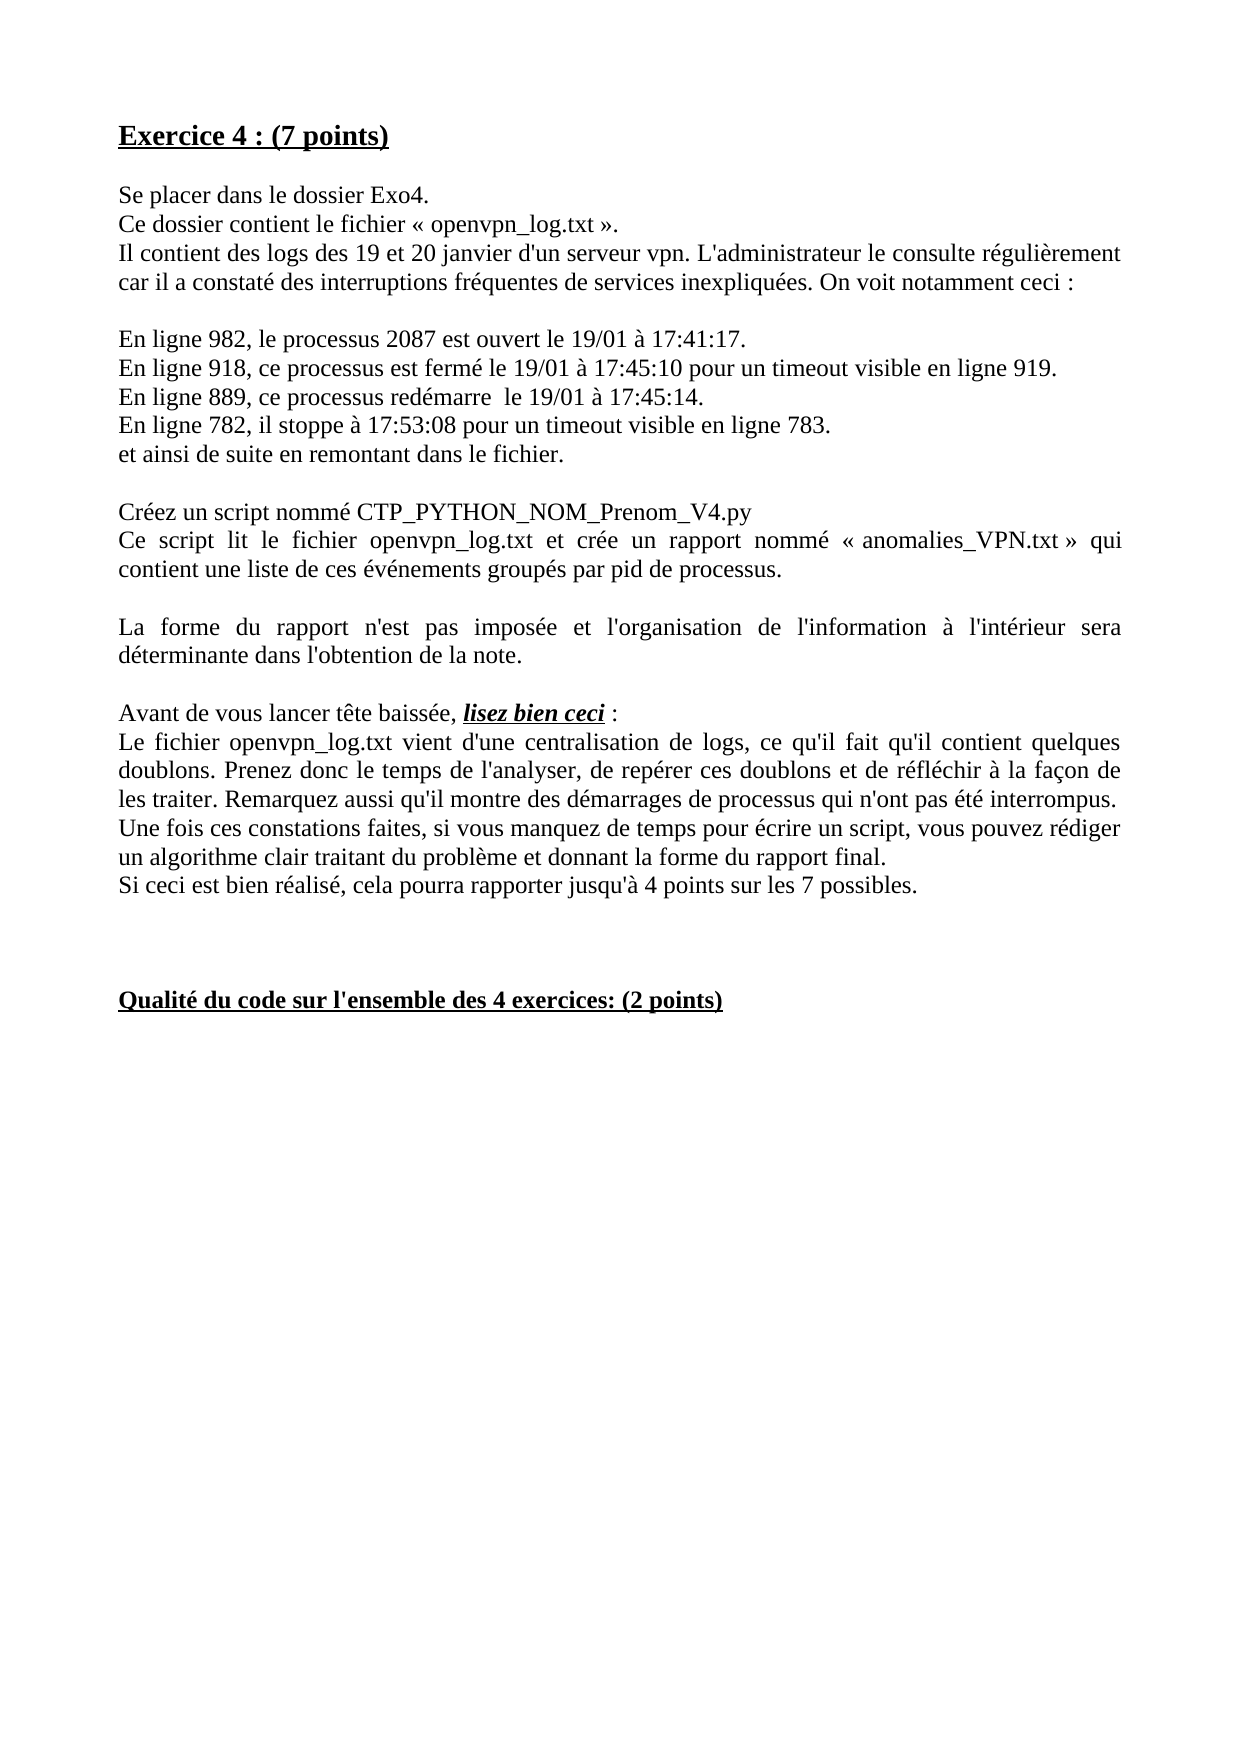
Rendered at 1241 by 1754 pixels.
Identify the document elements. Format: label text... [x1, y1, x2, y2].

text Exercice 4 : (7 points) [118, 118, 1122, 152]
text Se placer dans le dossier Exo4. [118, 180, 1122, 209]
text Il contient des logs des 19 et 20 janvier d'un serveur vpn. L'administrateur le consulte régulièrement car il a constaté des interruptions fréquentes de services inexpliquées. On voit notamment ceci : [118, 238, 1122, 295]
text et ainsi de suite en remontant dans le fichier. [118, 439, 1122, 468]
text Le fichier openvpn_log.txt vient d'une centralisation de logs, ce qu'il fait qu'il contient quelques doublons. Prenez donc le temps de l'analyser, de repérer ces doublons et de réfléchir à la façon de les traiter. Remarquez aussi qu'il montre des démarrages de processus qui n'ont pas été interrompus. [118, 727, 1122, 813]
text En ligne 982, le processus 2087 est ouvert le 19/01 à 17:41:17. [118, 324, 1122, 353]
text Une fois ces constations faites, si vous manquez de temps pour écrire un script, vous pouvez rédiger un algorithme clair traitant du problème et donnant la forme du rapport final. [118, 813, 1122, 870]
text Ce script lit le fichier openvpn_log.txt et crée un rapport nommé « anomalies_VPN.txt » qui contient une liste de ces événements groupés par pid de processus. [118, 525, 1122, 583]
text La forme du rapport n'est pas imposée et l'organisation de l'information à l'intérieur sera déterminante dans l'obtention de la note. [118, 612, 1122, 669]
text Qualité du code sur l'ensemble des 4 exercices: (2 points) [118, 985, 1122, 1014]
text En ligne 918, ce processus est fermé le 19/01 à 17:45:10 pour un timeout visible en ligne 919. [118, 353, 1122, 382]
text Si ceci est bien réalisé, cela pourra rapporter jusqu'à 4 points sur les 7 possibles. [118, 870, 1122, 899]
text En ligne 889, ce processus redémarre le 19/01 à 17:45:14. [118, 382, 1122, 410]
text Ce dossier contient le fichier « openvpn_log.txt ». [118, 209, 1122, 238]
text Créez un script nommé CTP_PYTHON_NOM_Prenom_V4.py [118, 497, 1122, 525]
text En ligne 782, il stoppe à 17:53:08 pour un timeout visible en ligne 783. [118, 410, 1122, 439]
text Avant de vous lancer tête baissée, lisez bien ceci : [118, 698, 1122, 727]
